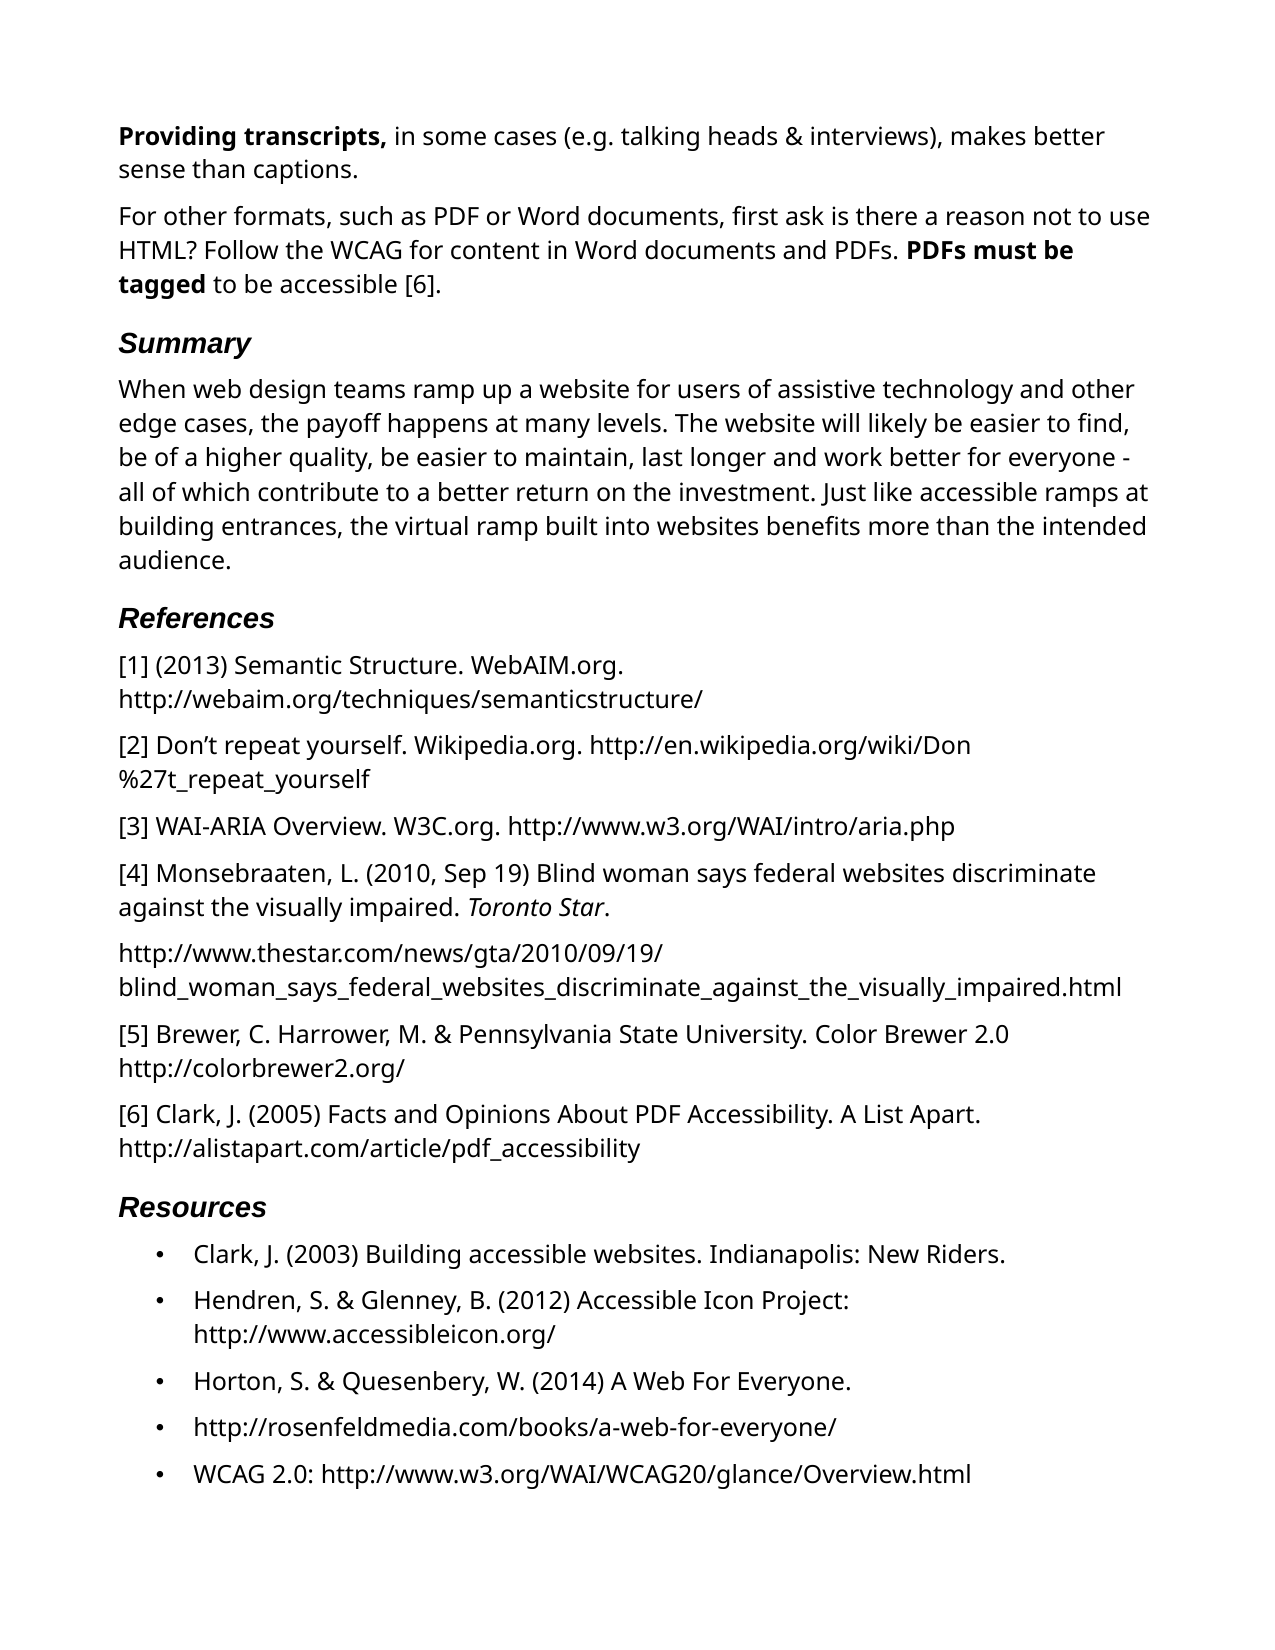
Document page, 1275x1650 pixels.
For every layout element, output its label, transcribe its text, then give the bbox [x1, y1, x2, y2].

text Providing transcripts, in some cases (e.g. talking heads & interviews), makes better sense than captions. [118, 118, 1157, 186]
text [4] Monsebraaten, L. (2010, Sep 19) Blind woman says federal websites discriminate against the visually impaired. Toronto Star. [118, 855, 1157, 923]
list Clark, J. (2003) Building accessible websites. Indianapolis: New Riders. [156, 1236, 1157, 1270]
text [5] Brewer, C. Harrower, M. & Pennsylvania State University. Color Brewer 2.0 http://colorbrewer2.org/ [118, 1016, 1157, 1084]
text [6] Clark, J. (2005) Facts and Opinions About PDF Accessibility. A List Apart. http://alistapart.com/article/pdf_accessibility [118, 1097, 1157, 1165]
text [3] WAI-ARIA Overview. W3C.org. http://www.w3.org/WAI/intro/aria.php [118, 809, 1157, 843]
text For other formats, such as PDF or Word documents, first ask is there a reason not to use HTML? Follow the WCAG for content in Word documents and PDFs. PDFs must be tagged to be accessible [6]. [118, 199, 1157, 301]
subtitle Resources [118, 1190, 1157, 1224]
text [2] Don’t repeat yourself. Wikipedia.org. http://en.wikipedia.org/wiki/Don%27t_repeat_yourself [118, 728, 1157, 796]
list Hendren, S. & Glenney, B. (2012) Accessible Icon Project: http://www.accessibleicon.org/ [156, 1283, 1157, 1351]
list Horton, S. & Quesenbery, W. (2014) A Web For Everyone. [156, 1363, 1157, 1397]
list WCAG 2.0: http://www.w3.org/WAI/WCAG20/glance/Overview.html [156, 1457, 1157, 1491]
text http://www.thestar.com/news/gta/2010/09/19/blind_woman_says_federal_websites_discriminate_against_the_visually_impaired.html [118, 936, 1157, 1004]
subtitle References [118, 601, 1157, 635]
text When web design teams ramp up a website for users of assistive technology and other edge cases, the payoff happens at many levels. The website will likely be easier to find, be of a higher quality, be easier to maintain, last longer and work better for everyone - all of which contribute to a better return on the investment. Just like accessible ramps at building entrances, the virtual ramp built into websites benefits more than the intended audience. [118, 372, 1157, 576]
subtitle Summary [118, 326, 1157, 359]
text [1] (2013) Semantic Structure. WebAIM.org. http://webaim.org/techniques/semanticstructure/ [118, 647, 1157, 716]
list http://rosenfeldmedia.com/books/a-web-for-everyone/ [156, 1410, 1157, 1444]
